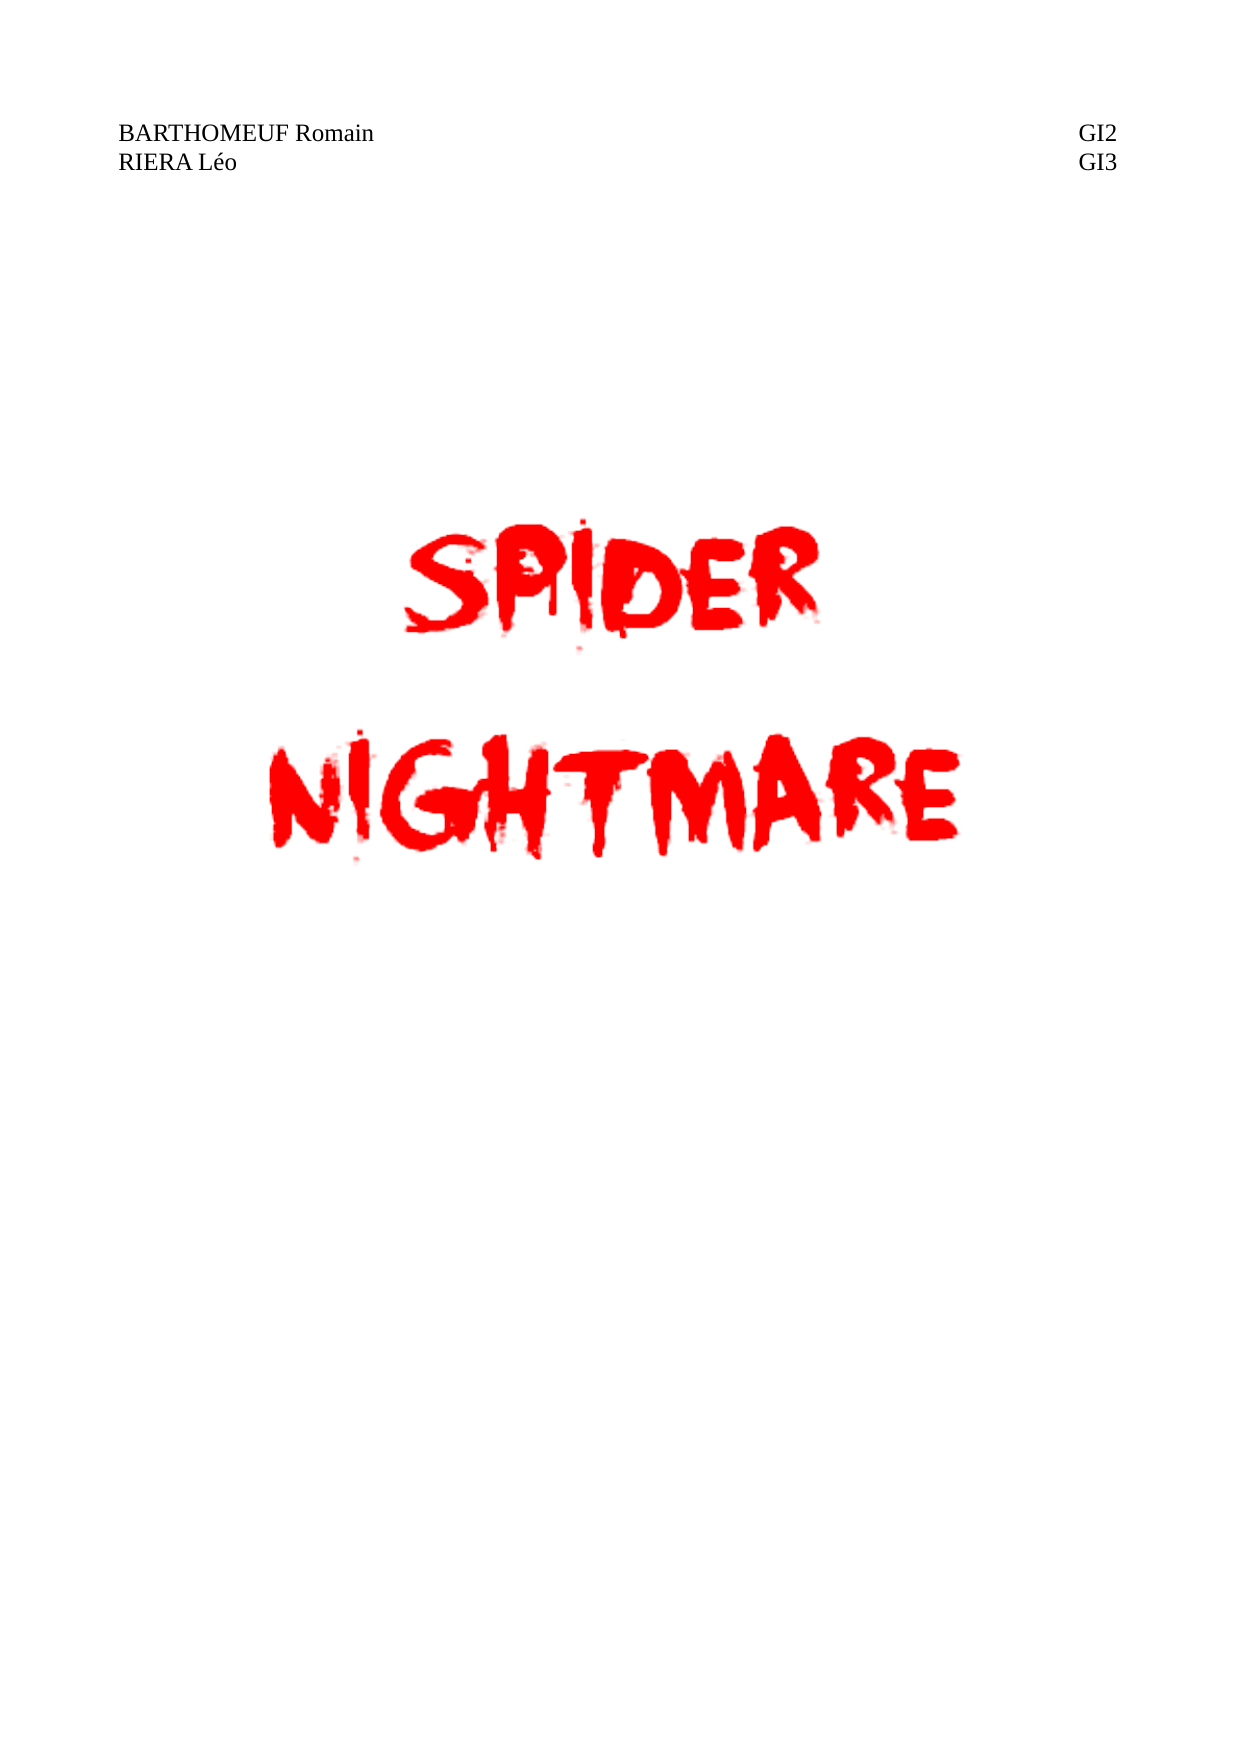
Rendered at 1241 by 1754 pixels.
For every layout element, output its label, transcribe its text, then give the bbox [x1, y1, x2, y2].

text RIERA Léo GI3 [118, 147, 1122, 176]
picture [151, 485, 1089, 902]
text BARTHOMEUF Romain GI2 [118, 118, 1122, 147]
